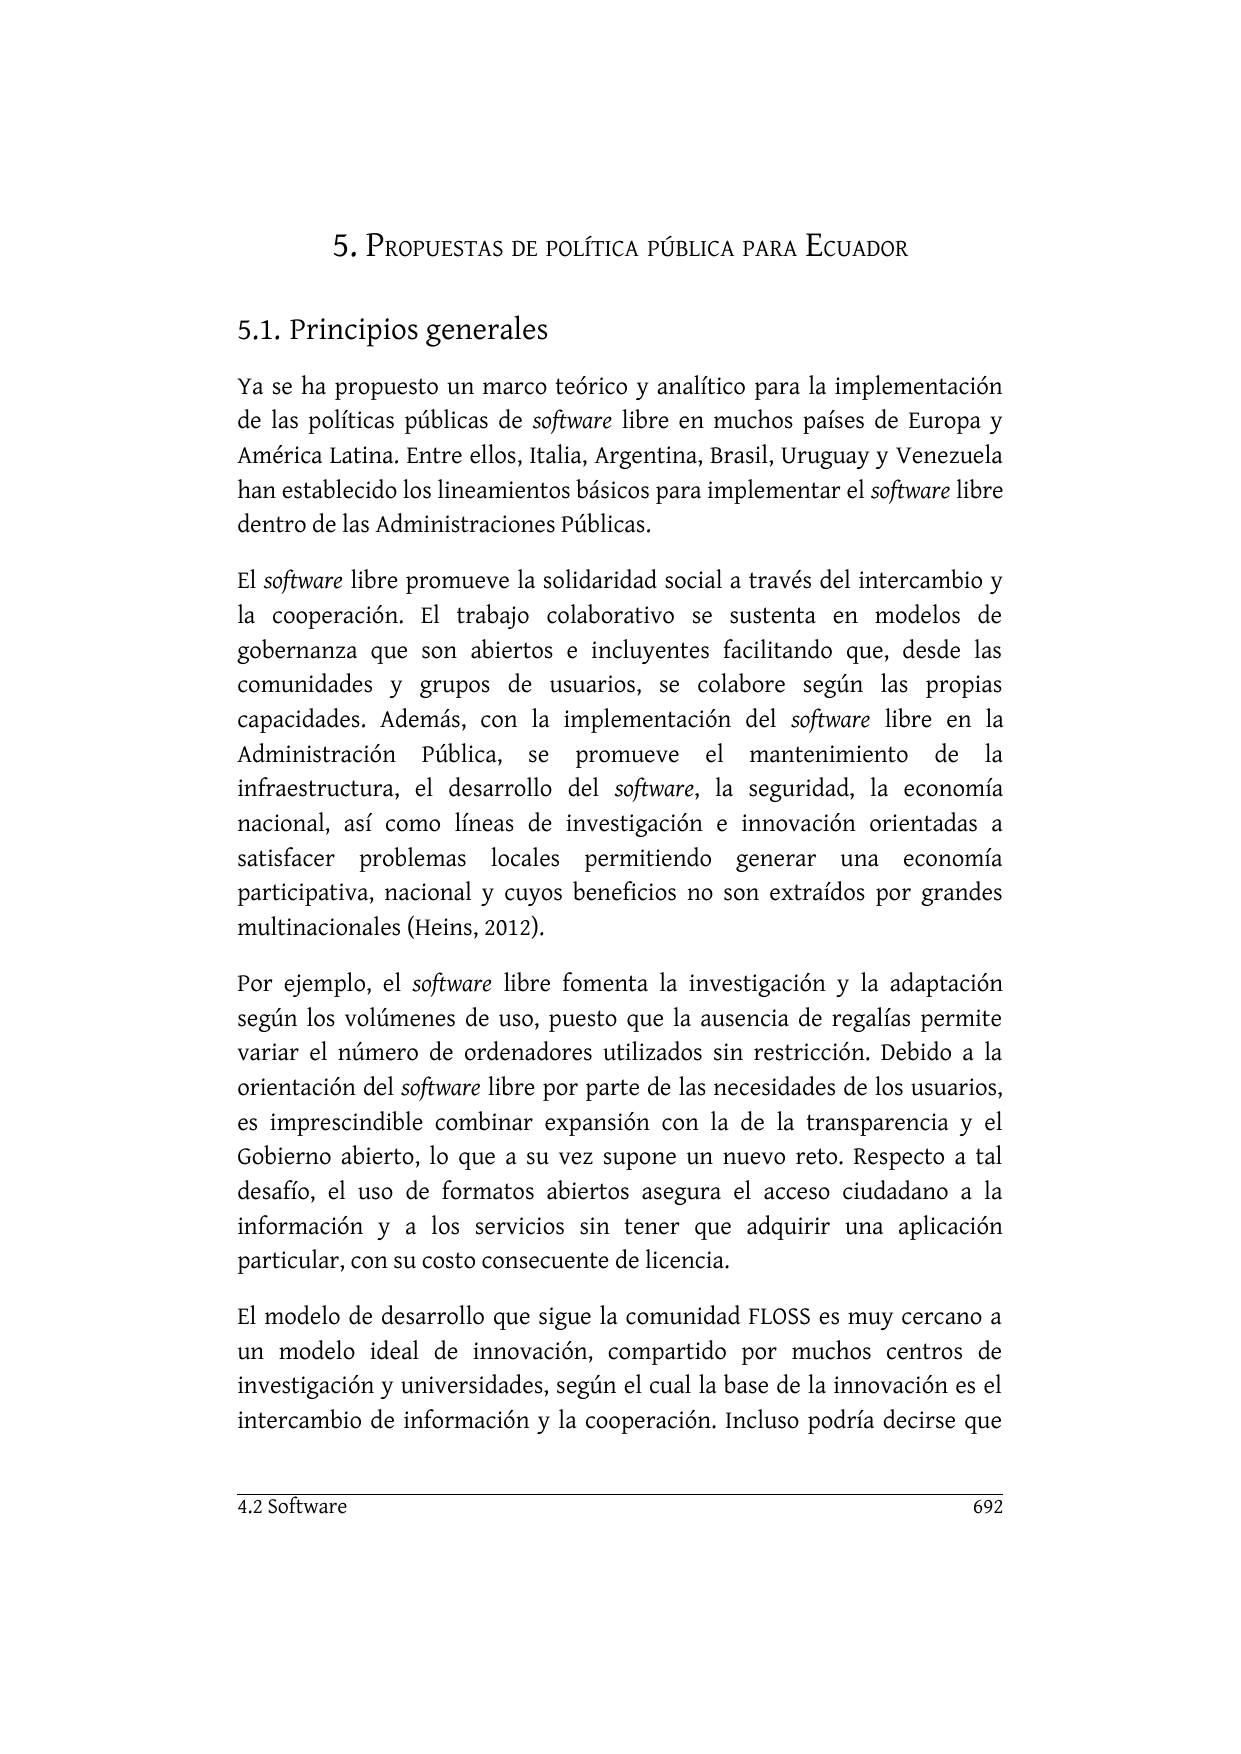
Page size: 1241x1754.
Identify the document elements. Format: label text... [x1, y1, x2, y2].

subtitle Propuestas de política pública para Ecuador [282, 225, 958, 267]
subtitle Principios generales [237, 312, 1003, 348]
text El software libre promueve la solidaridad social a través del intercambio y la cooperación. El trabajo colaborativo se sustenta en modelos de gobernanza que son abiertos e incluyentes facilitando que, desde las comunidades y grupos de usuarios, se colabore según las propias capacidades. Además, con la implementación del software libre en la Administración Pública, se promueve el mantenimiento de la infraestructura, el desarrollo del software, la seguridad, la economía nacional, así como líneas de investigación e innovación orientadas a satisfacer problemas locales permitiendo generar una economía participativa, nacional y cuyos beneficios no son extraídos por grandes multinacionales (Heins, 2012). [237, 567, 1003, 943]
text Por ejemplo, el software libre fomenta la investigación y la adaptación según los volúmenes de uso, puesto que la ausencia de regalías permite variar el número de ordenadores utilizados sin restricción. Debido a la orientación del software libre por parte de las necesidades de los usuarios, es imprescindible combinar expansión con la de la transparencia y el Gobierno abierto, lo que a su vez supone un nuevo reto. Respecto a tal desafío, el uso de formatos abiertos asegura el acceso ciudadano a la información y a los servicios sin tener que adquirir una aplicación particular, con su costo consecuente de licencia. [237, 969, 1003, 1276]
text Ya se ha propuesto un marco teórico y analítico para la implementación de las políticas públicas de software libre en muchos países de Europa y América Latina. Entre ellos, Italia, Argentina, Brasil, Uruguay y Venezuela han establecido los lineamientos básicos para implementar el software libre dentro de las Administraciones Públicas. [237, 372, 1003, 540]
text El modelo de desarrollo que sigue la comunidad FLOSS es muy cercano a un modelo ideal de innovación, compartido por muchos centros de investigación y universidades, según el cual la base de la innovación es el intercambio de información y la cooperación. Incluso podría decirse que [237, 1303, 1003, 1436]
